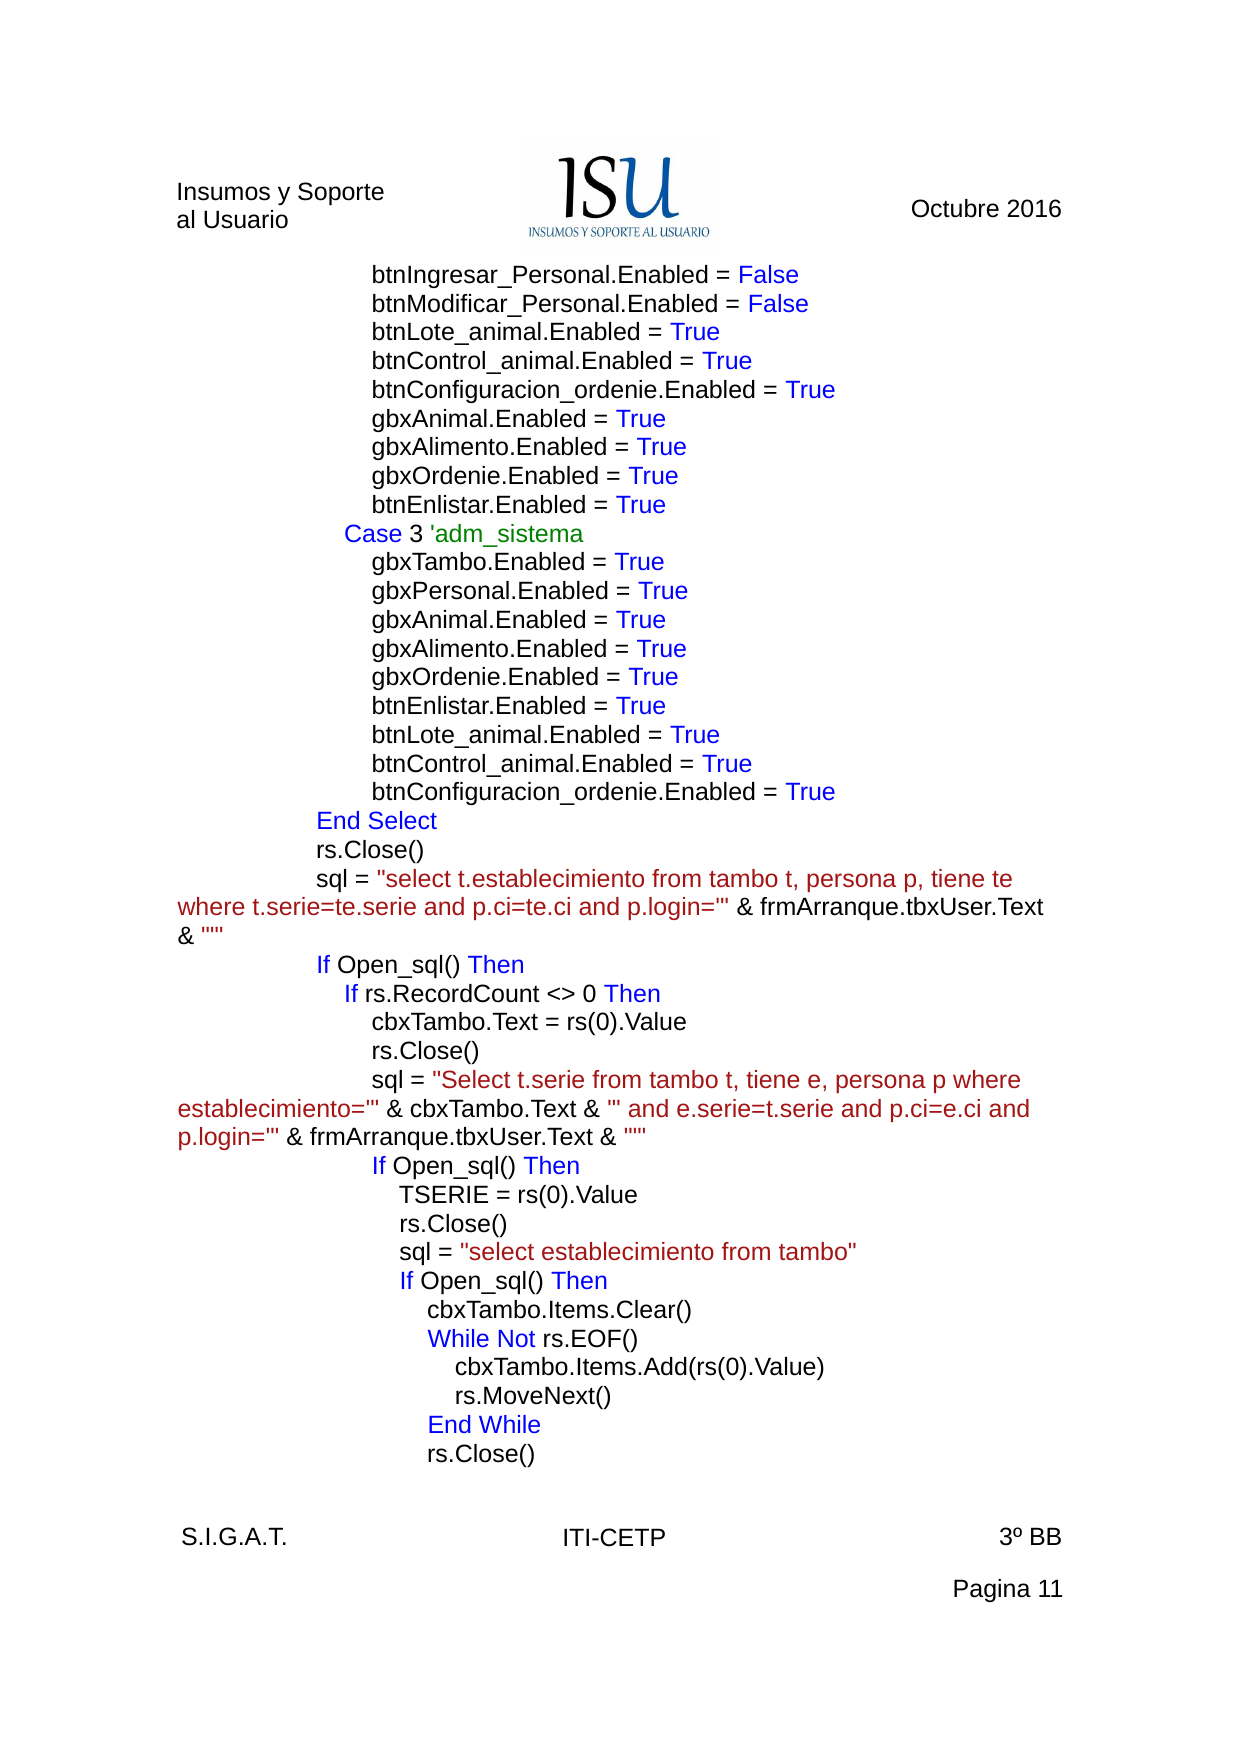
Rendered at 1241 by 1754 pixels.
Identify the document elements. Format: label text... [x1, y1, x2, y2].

text If rs.RecordCount <> 0 Then [177, 978, 1063, 1007]
text gbxAnimal.Enabled = True [177, 403, 1063, 432]
text End While [177, 1410, 1063, 1438]
text gbxAnimal.Enabled = True [177, 605, 1063, 633]
text While Not rs.EOF() [177, 1323, 1063, 1352]
text btnLote_animal.Enabled = True [177, 317, 1063, 346]
text gbxAlimento.Enabled = True [177, 432, 1063, 461]
text btnIngresar_Personal.Enabled = False [177, 260, 1063, 288]
text Case 3 'adm_sistema [177, 518, 1063, 547]
text gbxTambo.Enabled = True [177, 547, 1063, 576]
text TSERIE = rs(0).Value [177, 1180, 1063, 1208]
text cbxTambo.Items.Clear() [177, 1295, 1063, 1323]
text gbxPersonal.Enabled = True [177, 576, 1063, 605]
text If Open_sql() Then [177, 1151, 1063, 1180]
text rs.Close() [177, 1208, 1063, 1237]
text cbxTambo.Text = rs(0).Value [177, 1007, 1063, 1036]
text gbxOrdenie.Enabled = True [177, 461, 1063, 490]
text End Select [177, 806, 1063, 835]
text sql = "Select t.serie from tambo t, tiene e, persona p where establecimiento='" & cbxTambo.Text & "' and e.serie=t.serie and p.ci=e.ci and p.login='" & frmArranque.tbxUser.Text & "'" [177, 1065, 1063, 1151]
text sql = "select establecimiento from tambo" [177, 1237, 1063, 1266]
picture [517, 138, 723, 252]
text If Open_sql() Then [177, 950, 1063, 978]
text gbxOrdenie.Enabled = True [177, 662, 1063, 691]
text btnEnlistar.Enabled = True [177, 691, 1063, 720]
text btnEnlistar.Enabled = True [177, 490, 1063, 518]
text rs.MoveNext() [177, 1381, 1063, 1410]
text btnConfiguracion_ordenie.Enabled = True [177, 375, 1063, 403]
text rs.Close() [177, 1036, 1063, 1065]
text sql = "select t.establecimiento from tambo t, persona p, tiene te where t.serie=te.serie and p.ci=te.ci and p.login='" & frmArranque.tbxUser.Text & "'" [177, 863, 1063, 950]
text rs.Close() [177, 835, 1063, 863]
text btnLote_animal.Enabled = True [177, 720, 1063, 748]
text rs.Close() [177, 1438, 1063, 1467]
text btnControl_animal.Enabled = True [177, 346, 1063, 375]
text btnModificar_Personal.Enabled = False [177, 288, 1063, 317]
text btnControl_animal.Enabled = True [177, 748, 1063, 777]
text If Open_sql() Then [177, 1266, 1063, 1295]
text btnConfiguracion_ordenie.Enabled = True [177, 777, 1063, 806]
text gbxAlimento.Enabled = True [177, 633, 1063, 662]
text cbxTambo.Items.Add(rs(0).Value) [177, 1352, 1063, 1381]
